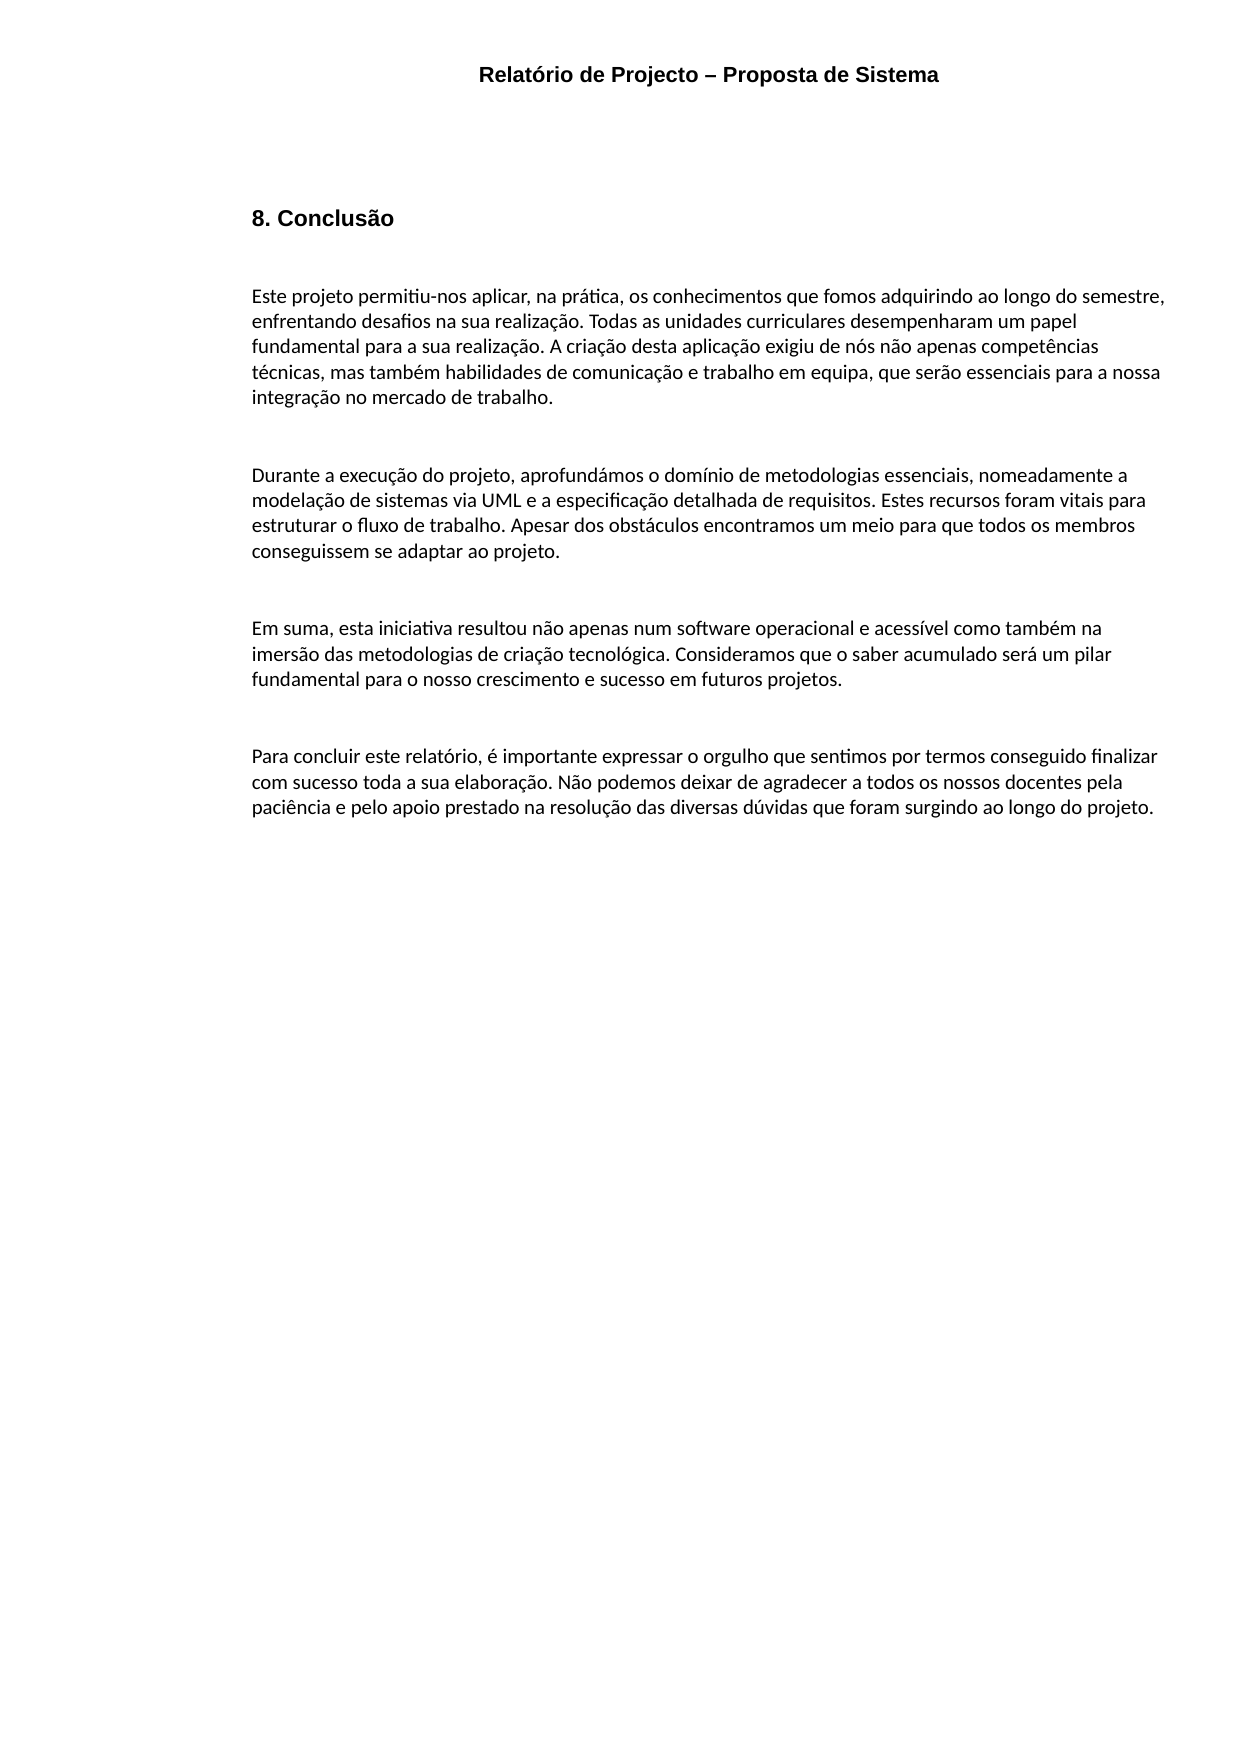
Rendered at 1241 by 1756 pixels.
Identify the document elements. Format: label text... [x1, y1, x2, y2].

text Em suma, esta iniciativa resultou não apenas num software operacional e acessível como também na imersão das metodologias de criação tecnológica. Consideramos que o saber acumulado será um pilar fundamental para o nosso crescimento e sucesso em futuros projetos. [252, 616, 1166, 692]
text Durante a execução do projeto, aprofundámos o domínio de metodologias essenciais, nomeadamente a modelação de sistemas via UML e a especificação detalhada de requisitos. Estes recursos foram vitais para estruturar o fluxo de trabalho. Apesar dos obstáculos encontramos um meio para que todos os membros conseguissem se adaptar ao projeto. [252, 462, 1166, 563]
text Este projeto permitiu-nos aplicar, na prática, os conhecimentos que fomos adquirindo ao longo do semestre, enfrentando desafios na sua realização. Todas as unidades curriculares desempenharam um papel fundamental para a sua realização. A criação desta aplicação exigiu de nós não apenas competências técnicas, mas também habilidades de comunicação e trabalho em equipa, que serão essenciais para a nossa integração no mercado de trabalho. [252, 283, 1166, 410]
list 8. Conclusão [252, 204, 1166, 231]
text Para concluir este relatório, é importante expressar o orgulho que sentimos por termos conseguido finalizar com sucesso toda a sua elaboração. Não podemos deixar de agradecer a todos os nossos docentes pela paciência e pelo apoio prestado na resolução das diversas dúvidas que foram surgindo ao longo do projeto. [252, 744, 1166, 820]
